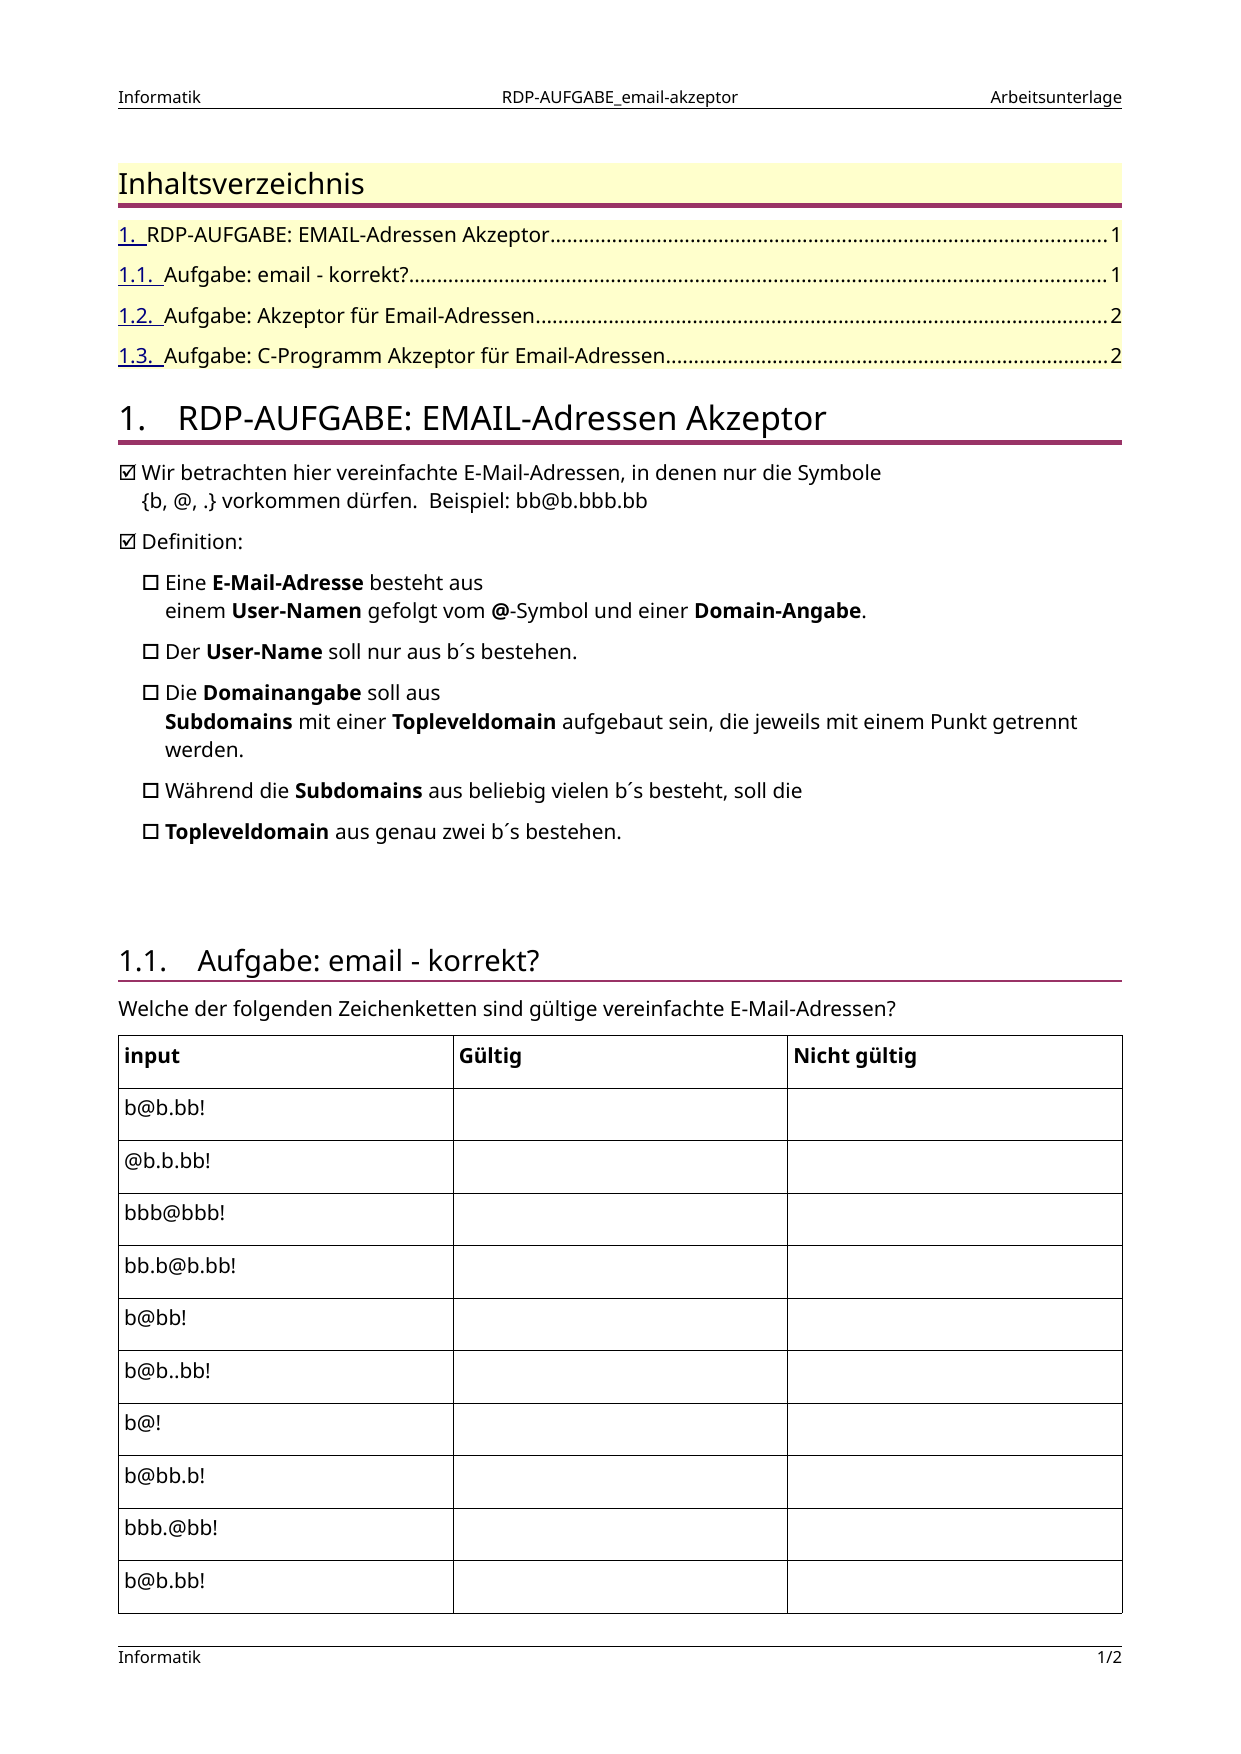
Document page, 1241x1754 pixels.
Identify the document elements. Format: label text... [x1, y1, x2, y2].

list Eine E-Mail-Adresse besteht aus einem User-Namen gefolgt vom @-Symbol und einer Domain-Angabe. [141, 568, 1122, 625]
table_cell [454, 1246, 787, 1298]
text 1.1. Aufgabe: email - korrekt? 1 [118, 261, 1122, 289]
table_header input [119, 1036, 453, 1088]
table_cell b@bb.b! [119, 1456, 453, 1508]
list Der User-Name soll nur aus b´s bestehen. [141, 637, 1122, 666]
text 1.2. Aufgabe: Akzeptor für Email-Adressen 2 [118, 301, 1122, 329]
list Die Domainangabe soll aus Subdomains mit einer Topleveldomain aufgebaut sein, die jeweils mit einem Punkt getrennt werden. [141, 678, 1122, 764]
table_cell [788, 1194, 1122, 1245]
table_cell [788, 1456, 1122, 1508]
table_cell [454, 1456, 787, 1508]
table_cell [788, 1141, 1122, 1193]
table_cell @b.b.bb! [119, 1141, 453, 1193]
table_cell [788, 1509, 1122, 1560]
table_cell [788, 1561, 1122, 1613]
table_cell b@! [119, 1404, 453, 1455]
table_cell [788, 1351, 1122, 1403]
table_cell bbb.@bb! [119, 1509, 453, 1560]
table_header Nicht gültig [788, 1036, 1122, 1088]
text 1. RDP-AUFGABE: EMAIL-Adressen Akzeptor 1 [118, 220, 1122, 249]
table_cell bbb@bbb! [119, 1194, 453, 1245]
table_cell [454, 1089, 787, 1140]
table_cell bb.b@b.bb! [119, 1246, 453, 1298]
table_cell [454, 1141, 787, 1193]
table_cell [788, 1246, 1122, 1298]
text 1.3. Aufgabe: C-Programm Akzeptor für Email-Adressen 2 [118, 341, 1122, 369]
table_cell [454, 1194, 787, 1245]
table_cell b@bb! [119, 1299, 453, 1350]
subtitle Aufgabe: email - korrekt? [118, 940, 1122, 980]
table_header Gültig [454, 1036, 787, 1088]
table_cell [788, 1299, 1122, 1350]
table_cell [454, 1509, 787, 1560]
list Während die Subdomains aus beliebig vielen b´s besteht, soll die [141, 776, 1122, 805]
list Wir betrachten hier vereinfachte E-Mail-Adressen, in denen nur die Symbole {b, @, .} vorkommen dürfen. Beispiel: bb@b.bbb.bb [118, 458, 1122, 515]
table_cell [788, 1404, 1122, 1455]
table_cell [454, 1299, 787, 1350]
list Definition: [118, 527, 1122, 556]
table_cell b@b..bb! [119, 1351, 453, 1403]
table_cell [454, 1351, 787, 1403]
table_cell b@b.bb! [119, 1089, 453, 1140]
text Welche der folgenden Zeichenketten sind gültige vereinfachte E-Mail-Adressen? [118, 994, 1122, 1023]
subtitle Inhaltsverzeichnis [118, 163, 1122, 203]
table_cell [788, 1089, 1122, 1140]
table_cell [454, 1404, 787, 1455]
list Topleveldomain aus genau zwei b´s bestehen. [141, 817, 1122, 902]
table_cell [454, 1561, 787, 1613]
subtitle RDP-AUFGABE: EMAIL-Adressen Akzeptor [118, 394, 1122, 440]
table_cell b@b.bb! [119, 1561, 453, 1613]
